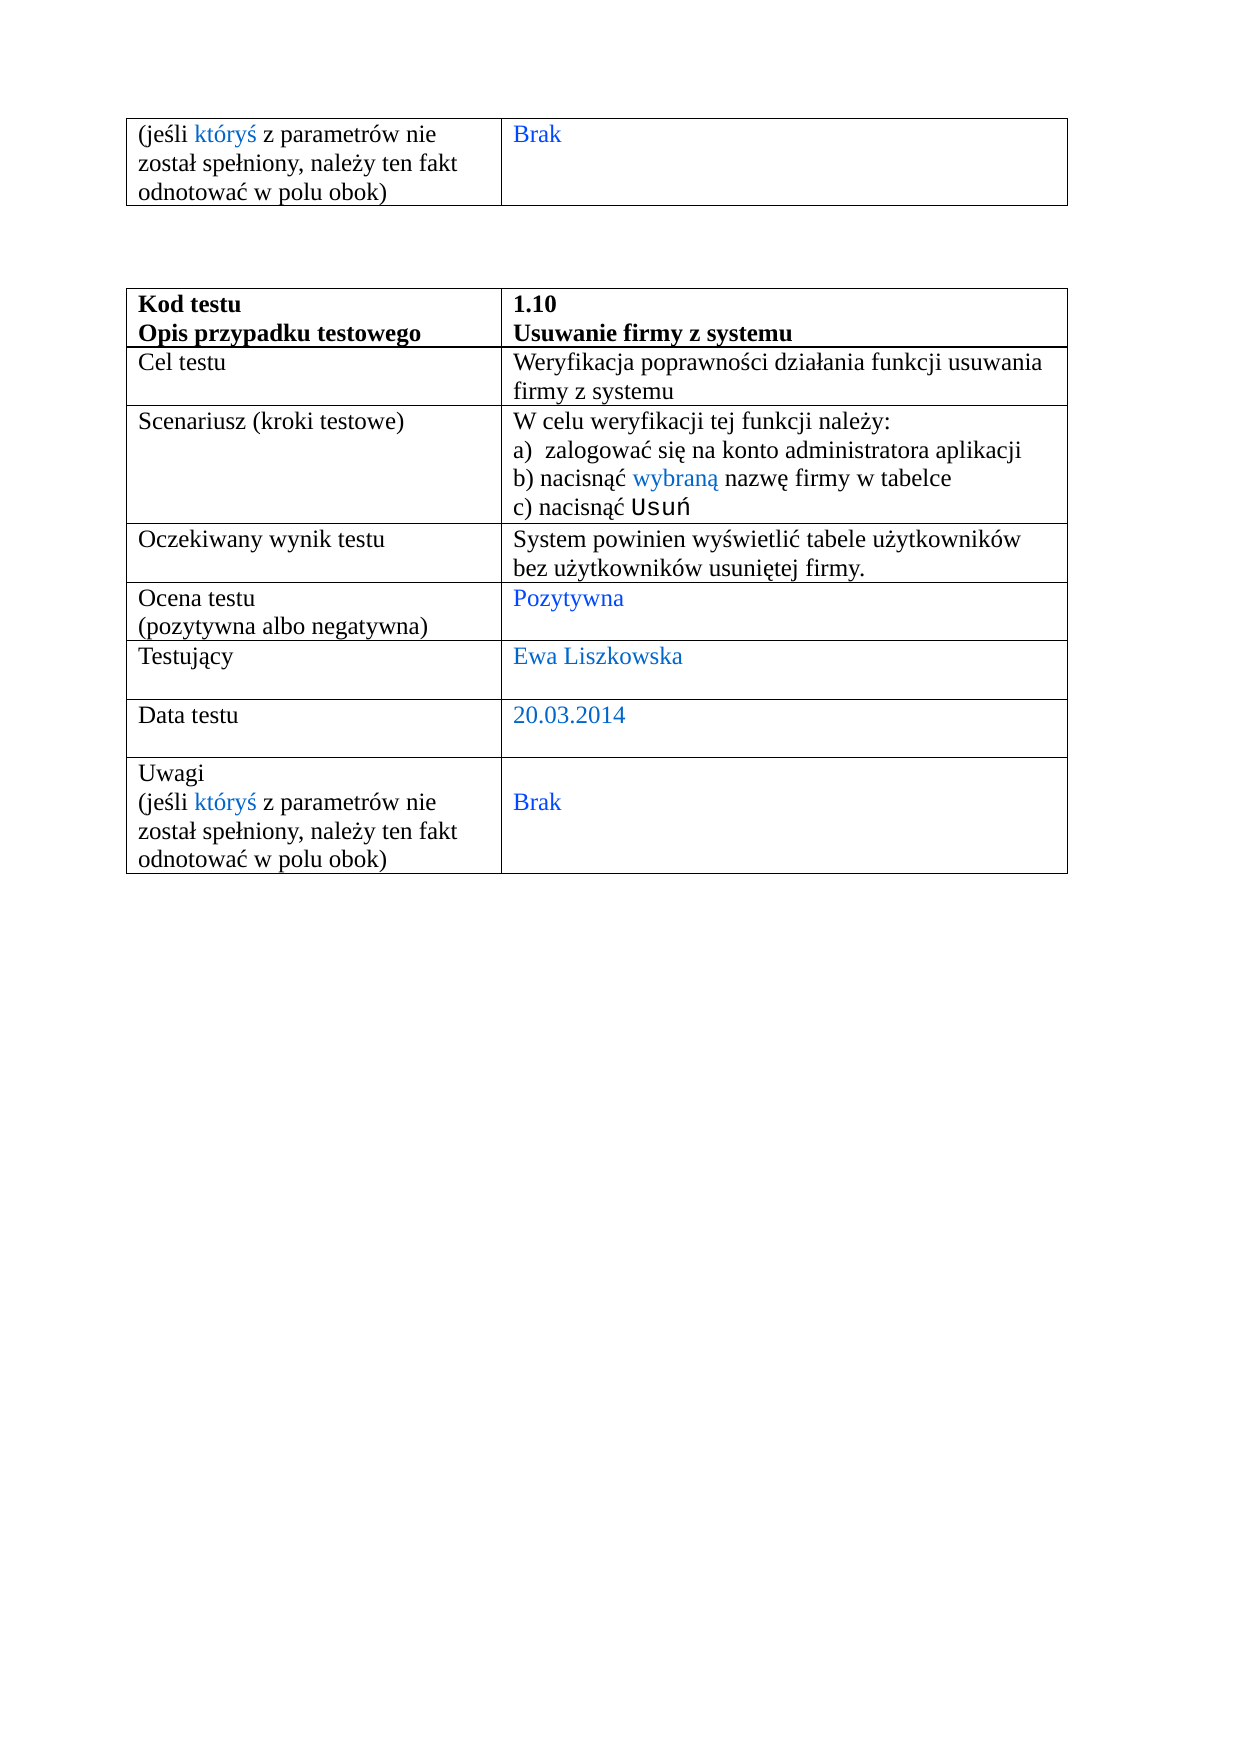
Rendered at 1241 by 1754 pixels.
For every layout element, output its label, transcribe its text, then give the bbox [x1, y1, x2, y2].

table_cell Pozytywna [502, 583, 1067, 640]
table_cell Data testu [127, 700, 501, 757]
table_cell Brak [502, 758, 1067, 873]
table_cell Weryfikacja poprawności działania funkcji usuwania firmy z systemu [502, 348, 1067, 405]
table_header Kod testu Opis przypadku testowego [127, 289, 501, 346]
table_cell Cel testu [127, 348, 501, 405]
table_cell (jeśli któryś z parametrów nie został spełniony, należy ten fakt odnotować w polu obok) [127, 119, 501, 205]
table_cell Uwagi (jeśli któryś z parametrów nie został spełniony, należy ten fakt odnotować w polu obok) [127, 758, 501, 873]
table_cell Oczekiwany wynik testu [127, 524, 501, 582]
table_cell Ocena testu (pozytywna albo negatywna) [127, 583, 501, 640]
table_cell Ewa Liszkowska [502, 641, 1067, 699]
table_cell Brak [502, 119, 1067, 205]
table_cell W celu weryfikacji tej funkcji należy: a) zalogować się na konto administratora aplikacji b) nacisnąć wybraną nazwę firmy w tabelce c) nacisnąć Usuń [502, 406, 1067, 523]
table_header 1.10 Usuwanie firmy z systemu [502, 289, 1067, 346]
table_cell 20.03.2014 [502, 700, 1067, 757]
table_cell Scenariusz (kroki testowe) [127, 406, 501, 523]
table_cell System powinien wyświetlić tabele użytkowników bez użytkowników usuniętej firmy. [502, 524, 1067, 582]
table_cell Testujący [127, 641, 501, 699]
